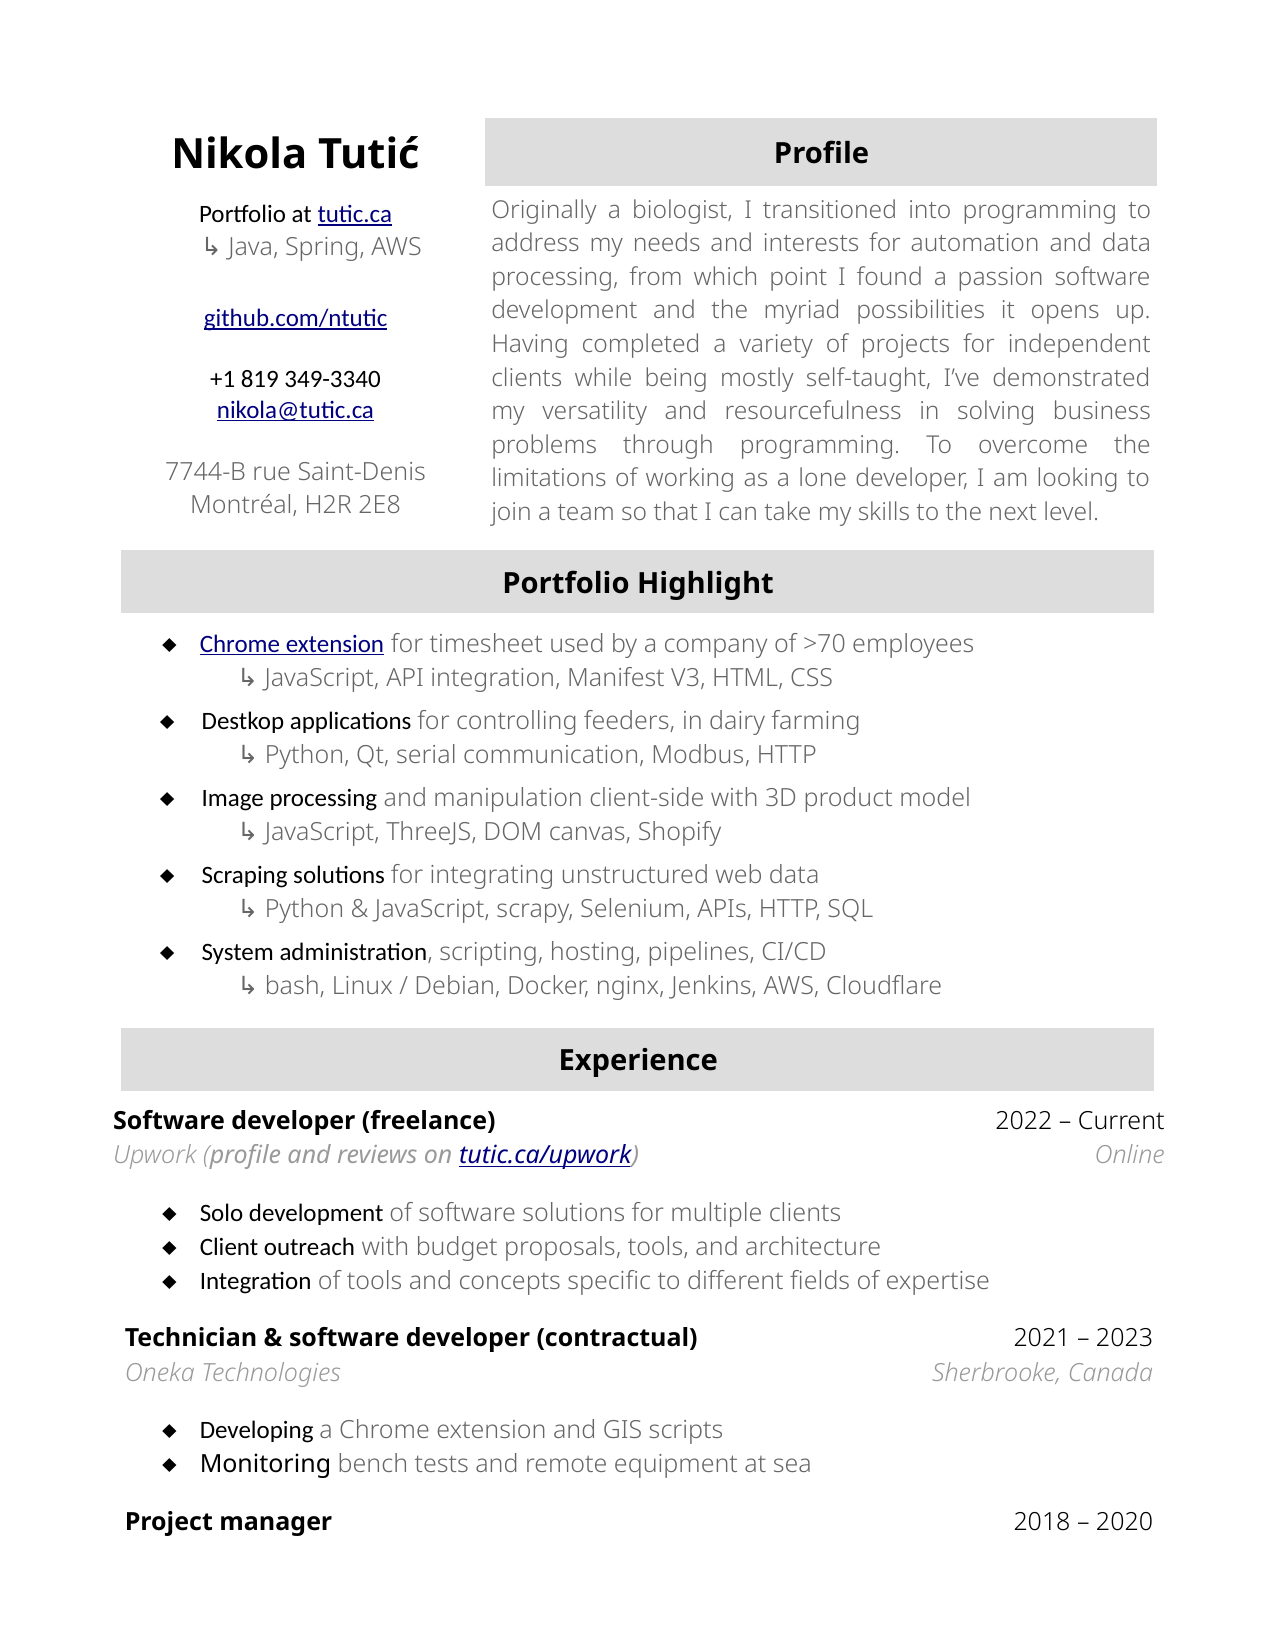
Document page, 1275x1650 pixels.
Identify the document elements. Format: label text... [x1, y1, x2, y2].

table_header [1155, 550, 1194, 613]
table_cell Chrome extension for timesheet used by a company of >70 employees ↳ JavaScript, API integration, Manifest V3, HTML, CSS Destkop applications for controlling feeders, in dairy farming ↳ Python, Qt, serial communication, Modbus, HTTP Image processing and manipulation client-side with 3D product model ↳ JavaScript, ThreeJS, DOM canvas, Shopify Scraping solutions for integrating unstructured web data ↳ Python & JavaScript, scrapy, Selenium, APIs, HTTP, SQL System administration, scripting, hosting, pipelines, CI/CD ↳ bash, Linux / Debian, Docker, nginx, Je­nkins, AWS, Cloudflare [113, 614, 1194, 1022]
table_cell Solo development of software solutions for multiple clients Client outreach with budget proposals, tools, and architecture Integration of tools and concepts specific to different fields of expertise [113, 1183, 1164, 1308]
table_cell 2021 – 2023 Sherbrooke, Canada [810, 1308, 1164, 1400]
table_cell Technician & software developer (contractual) Oneka Technologies [113, 1308, 810, 1400]
table_header Profile [485, 118, 1157, 186]
table_header [113, 550, 121, 613]
table_header Experience [121, 1028, 1154, 1091]
table_header [473, 118, 485, 186]
table_header [1155, 1028, 1164, 1091]
table_cell Project manager [113, 1492, 810, 1561]
table_cell 2022 – Current Online [810, 1091, 1164, 1183]
table_cell Software developer (freelance) Upwork (profile and reviews on tutic.ca/upwork) [113, 1091, 810, 1183]
table_cell Originally a biologist, I transitioned into programming to address my needs and interests for automation and data processing, from which point I found a passion software development and the myriad possibilities it opens up. Having completed a variety of projects for independent clients while being mostly self-taught, I’ve demonstrated my versatility and resourcefulness in solving business problems through programming. To overcome the limitations of working as a lone developer, I am looking to join a team so that I can take my skills to the next level. [485, 186, 1157, 533]
table_cell [473, 186, 485, 533]
table_header Portfolio Highlight [121, 550, 1154, 613]
table_cell Portfolio at tutic.ca ↳ Java, Spring, AWS github.com/ntutic +1 819 349-3340 nikola@tutic.ca 7744-B rue Saint-Denis Montréal, H2R 2E8 [118, 186, 472, 533]
table_header ­Nikola Tutić [118, 118, 472, 186]
table_cell 2018 – 2020 [810, 1492, 1164, 1561]
table_cell Developing a Chrome extension and GIS scripts Monitoring bench tests and remote equipment at sea [113, 1400, 1164, 1492]
table_header [113, 1028, 121, 1091]
